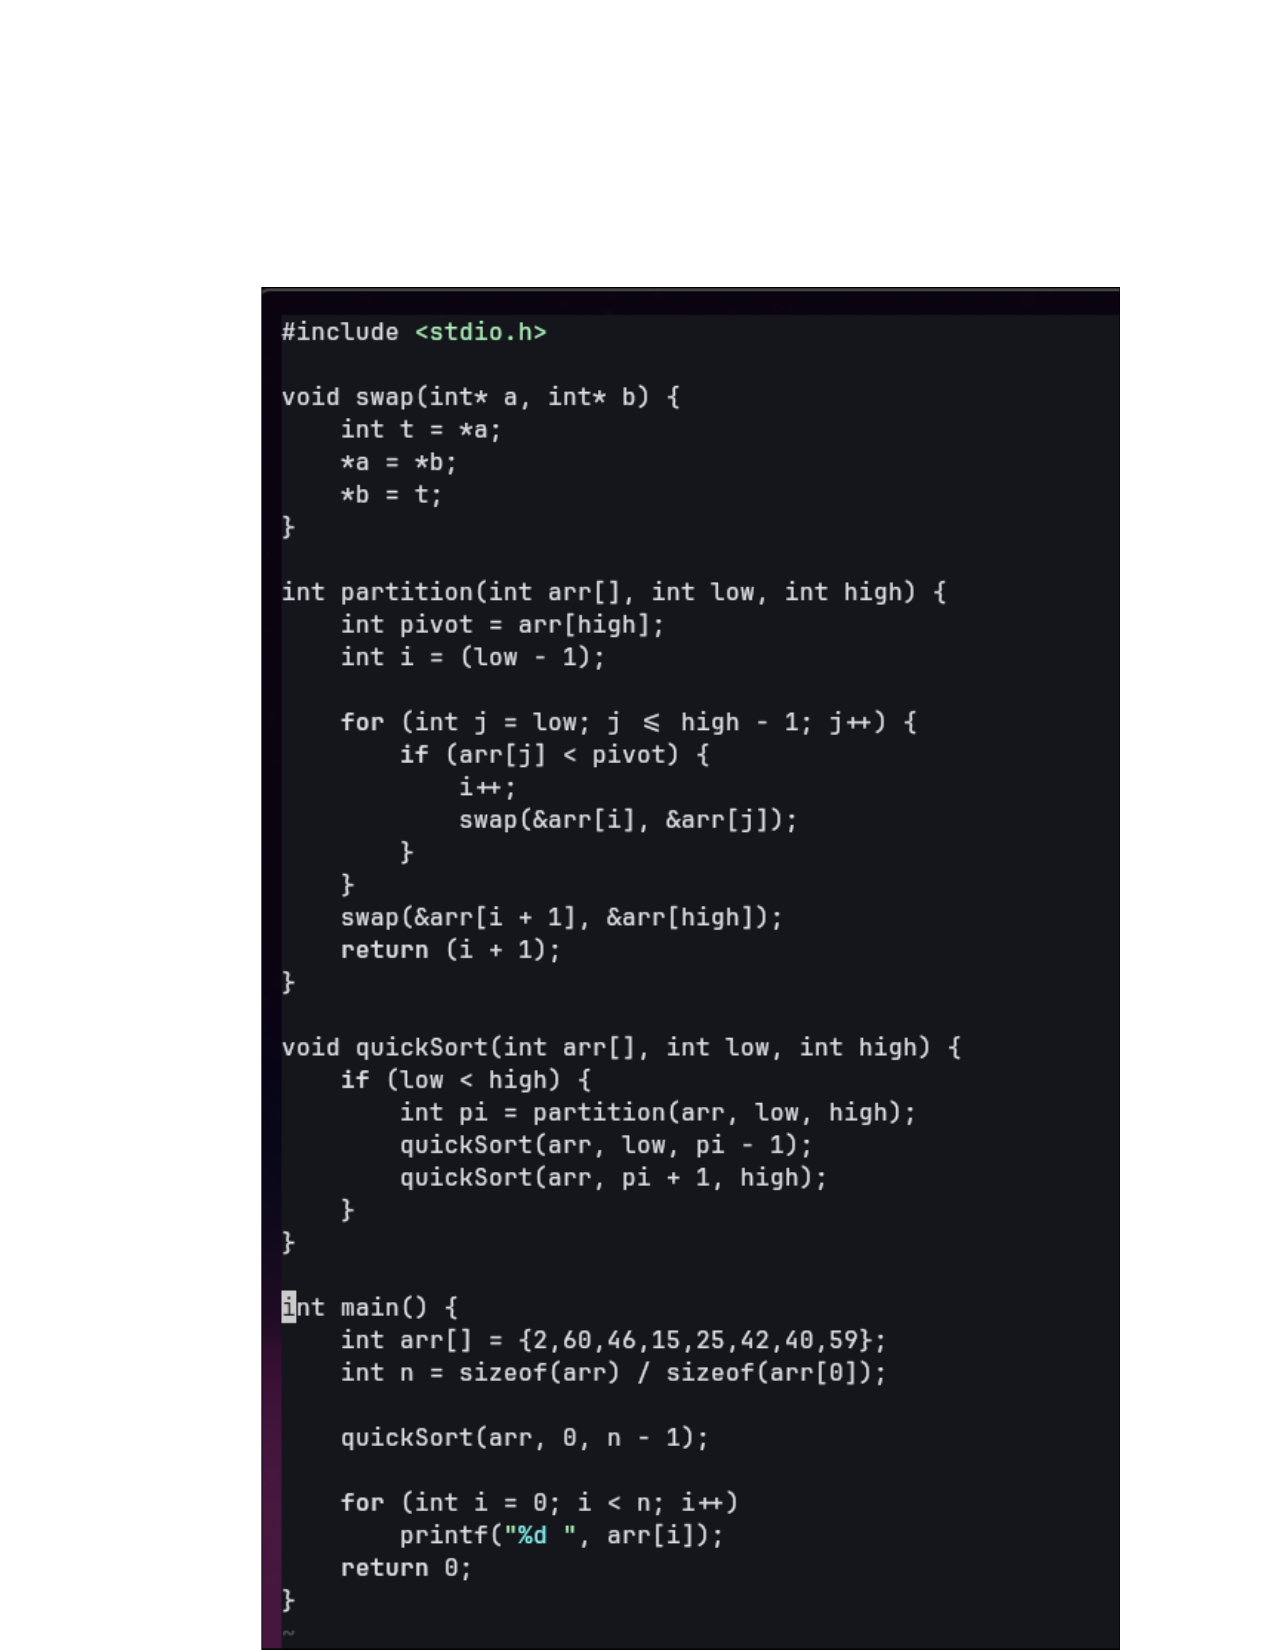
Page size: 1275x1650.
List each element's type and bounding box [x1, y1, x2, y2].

picture [261, 287, 1120, 1650]
